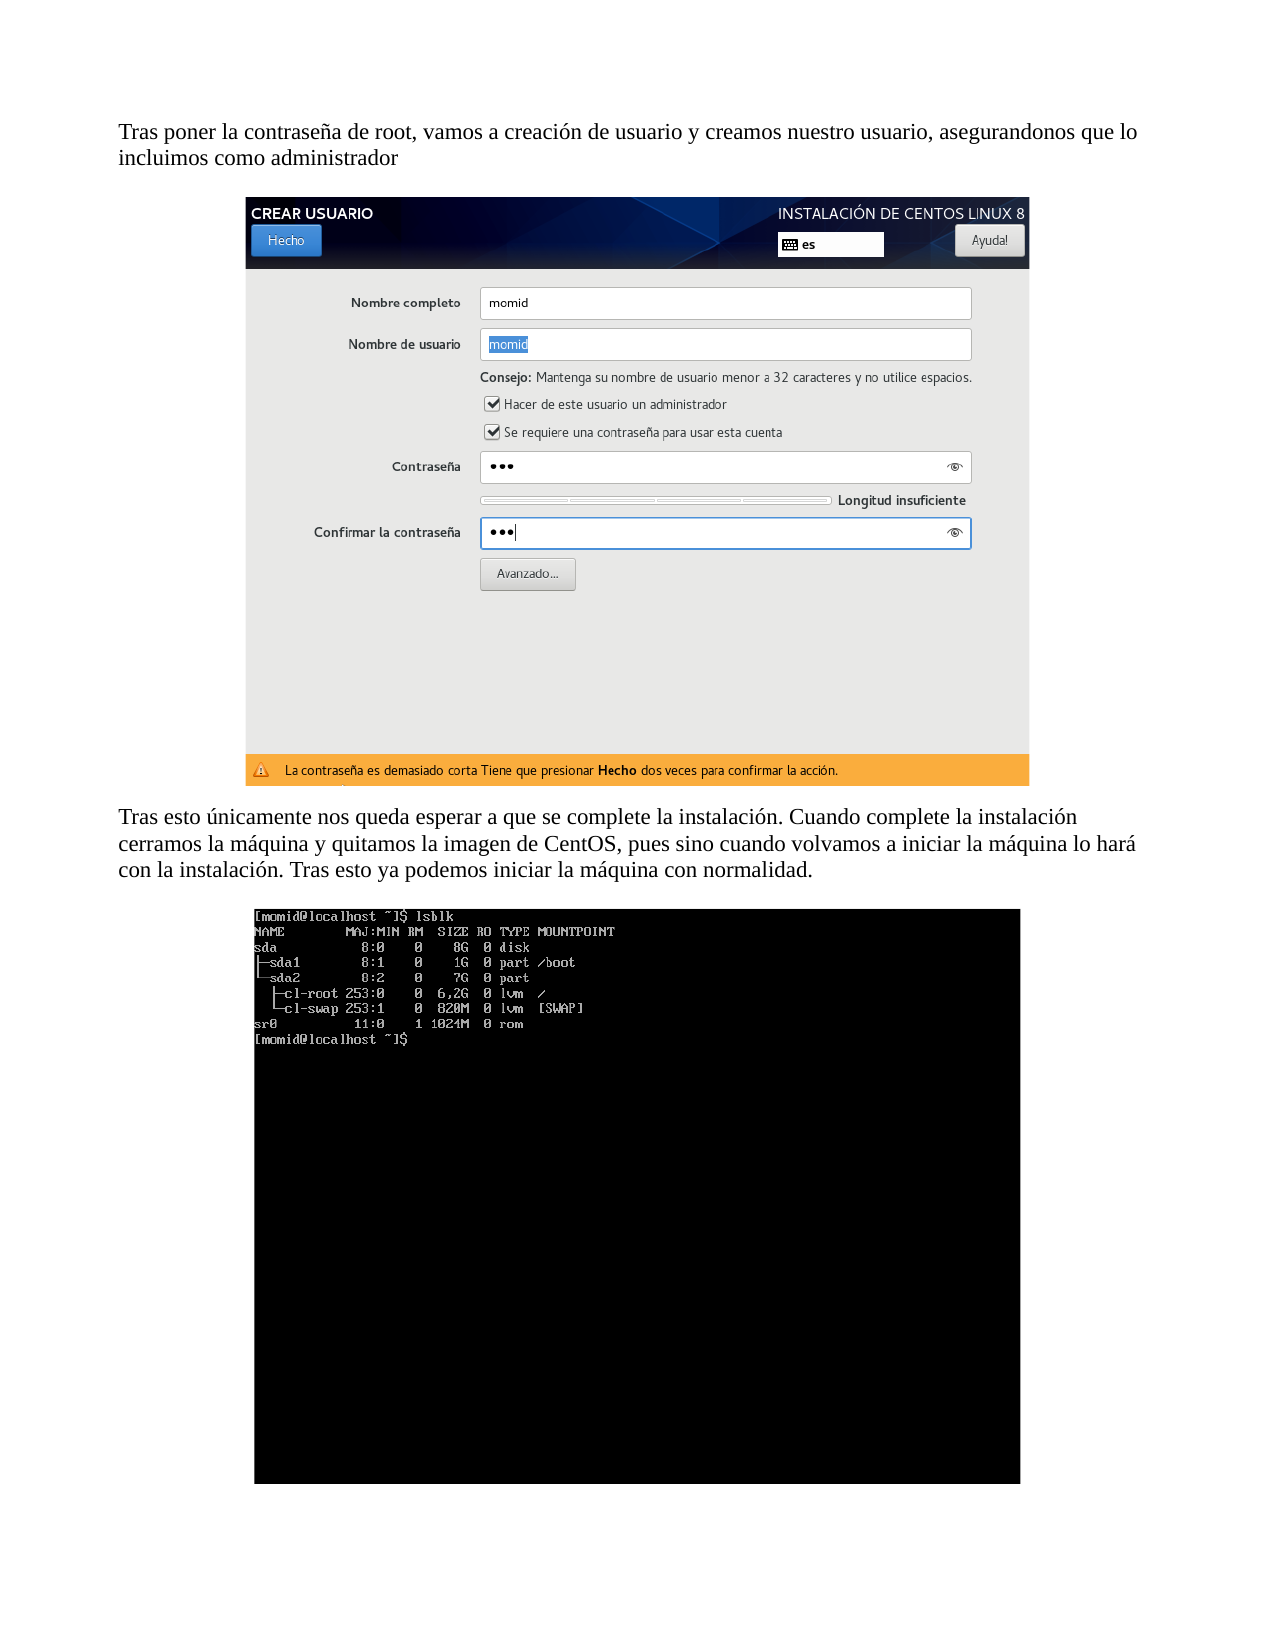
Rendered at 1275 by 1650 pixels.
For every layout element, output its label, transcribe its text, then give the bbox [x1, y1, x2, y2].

text Tras esto únicamente nos queda esperar a que se complete la instalación. Cuando complete la instalación cerramos la máquina y quitamos la imagen de CentOS, pues sino cuando volvamos a iniciar la máquina lo hará con la instalación. Tras esto ya podemos iniciar la máquina con normalidad. [118, 803, 1157, 882]
picture [245, 197, 1030, 786]
picture [254, 908, 1021, 1484]
text Tras poner la contraseña de root, vamos a creación de usuario y creamos nuestro usuario, asegurandonos que lo incluimos como administrador [118, 118, 1157, 171]
